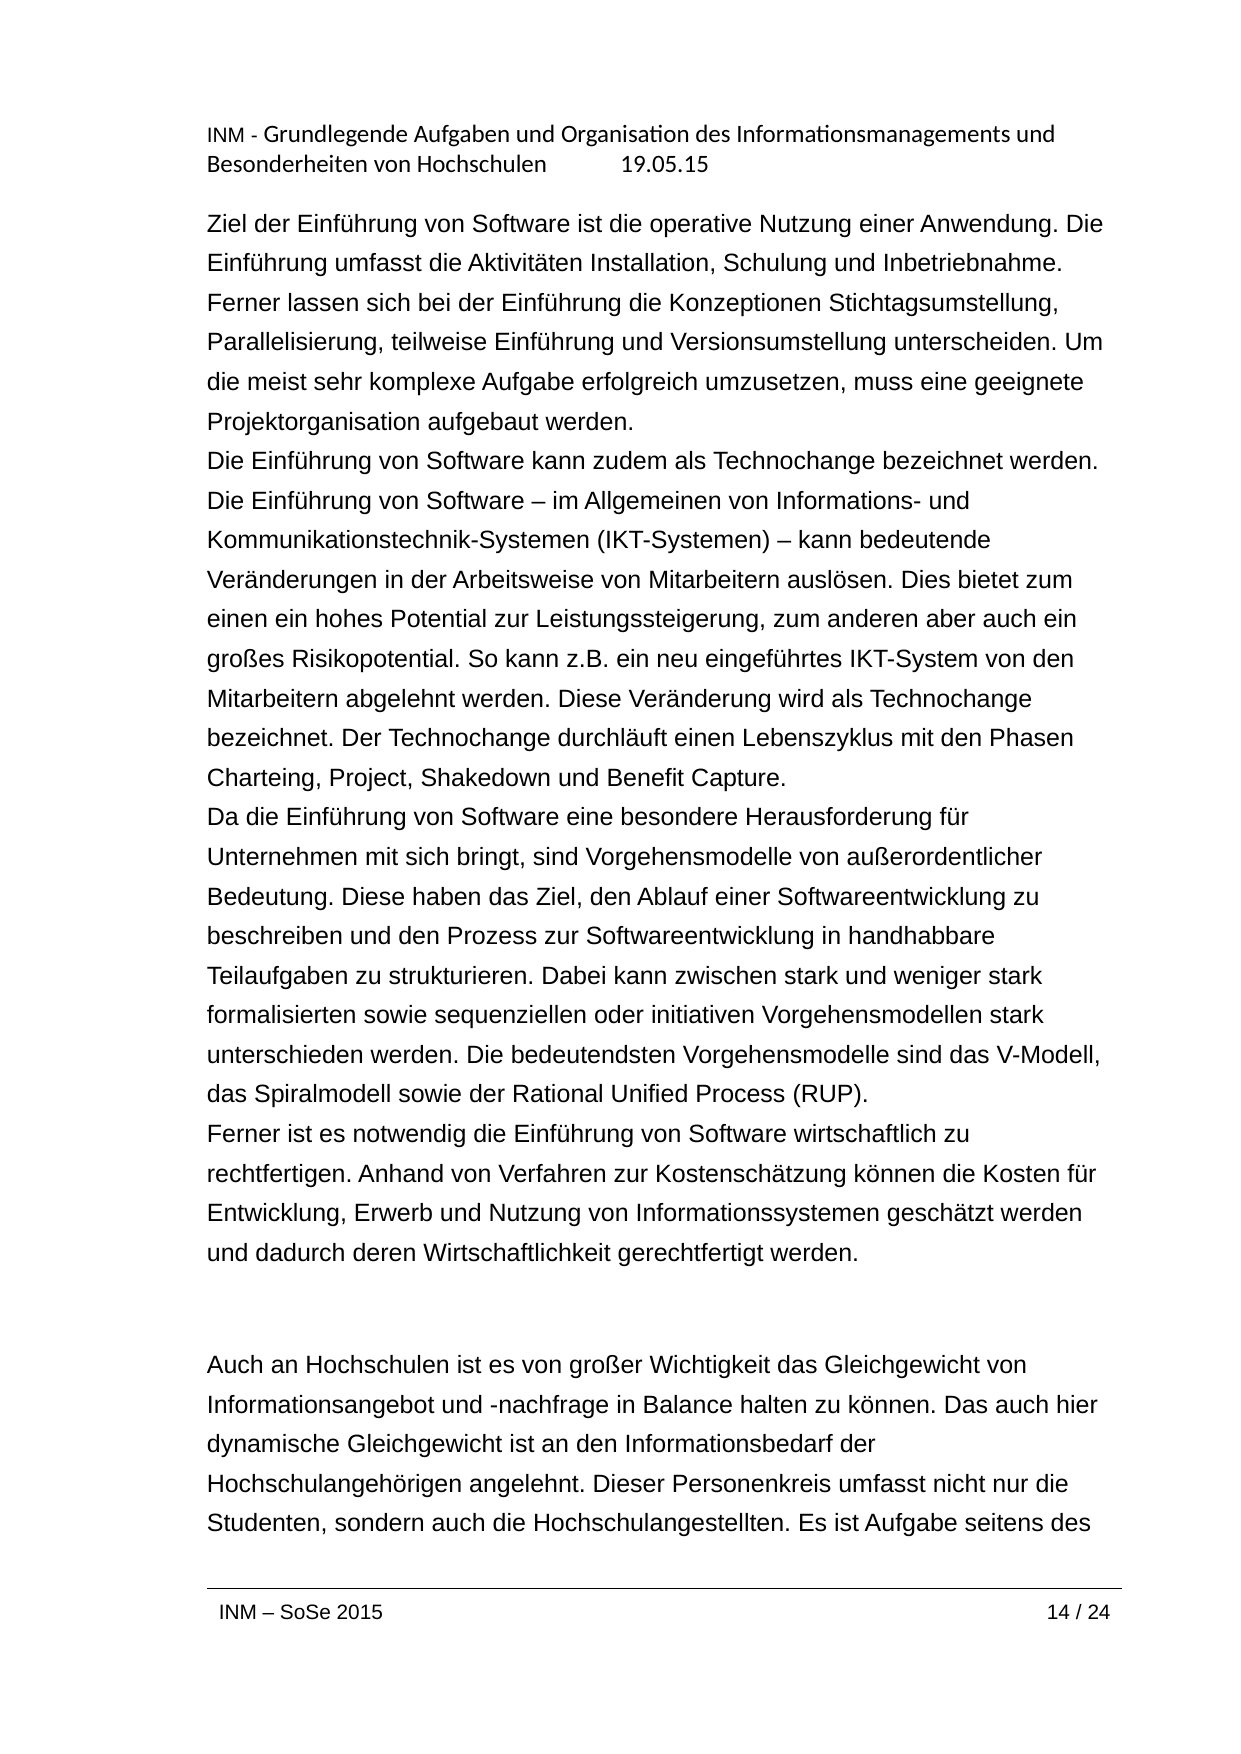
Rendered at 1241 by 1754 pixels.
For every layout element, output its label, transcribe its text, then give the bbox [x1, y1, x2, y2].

text Ferner ist es notwendig die Einführung von Software wirtschaftlich zu rechtfertigen. Anhand von Verfahren zur Kostenschätzung können die Kosten für Entwicklung, Erwerb und Nutzung von Informationssystemen geschätzt werden und dadurch deren Wirtschaftlichkeit gerechtfertigt werden. [207, 1119, 1122, 1267]
text Da die Einführung von Software eine besondere Herausforderung für Unternehmen mit sich bringt, sind Vorgehensmodelle von außerordentlicher Bedeutung. Diese haben das Ziel, den Ablauf einer Softwareentwicklung zu beschreiben und den Prozess zur Softwareentwicklung in handhabbare Teilaufgaben zu strukturieren. Dabei kann zwischen stark und weniger stark formalisierten sowie sequenziellen oder initiativen Vorgehensmodellen stark unterschieden werden. Die bedeutendsten Vorgehensmodelle sind das V-Modell, das Spiralmodell sowie der Rational Unified Process (RUP). [207, 802, 1122, 1108]
text Auch an Hochschulen ist es von großer Wichtigkeit das Gleichgewicht von Informationsangebot und -nachfrage in Balance halten zu können. Das auch hier dynamische Gleichgewicht ist an den Informationsbedarf der Hochschulangehörigen angelehnt. Dieser Personenkreis umfasst nicht nur die Studenten, sondern auch die Hochschulangestellten. Es ist Aufgabe seitens des [207, 1350, 1122, 1537]
text Ziel der Einführung von Software ist die operative Nutzung einer Anwendung. Die Einführung umfasst die Aktivitäten Installation, Schulung und Inbetriebnahme. Ferner lassen sich bei der Einführung die Konzeptionen Stichtagsumstellung, Parallelisierung, teilweise Einführung und Versionsumstellung unterscheiden. Um die meist sehr komplexe Aufgabe erfolgreich umzusetzen, muss eine geeignete Projektorganisation aufgebaut werden. [207, 209, 1122, 435]
text Die Einführung von Software kann zudem als Technochange bezeichnet werden. Die Einführung von Software – im Allgemeinen von Informations- und Kommunikationstechnik-Systemen (IKT-Systemen) – kann bedeutende Veränderungen in der Arbeitsweise von Mitarbeitern auslösen. Dies bietet zum einen ein hohes Potential zur Leistungssteigerung, zum anderen aber auch ein großes Risikopotential. So kann z.B. ein neu eingeführtes IKT-System von den Mitarbeitern abgelehnt werden. Diese Veränderung wird als Technochange bezeichnet. Der Technochange durchläuft einen Lebenszyklus mit den Phasen Charteing, Project, Shakedown und Benefit Capture. [207, 446, 1122, 792]
